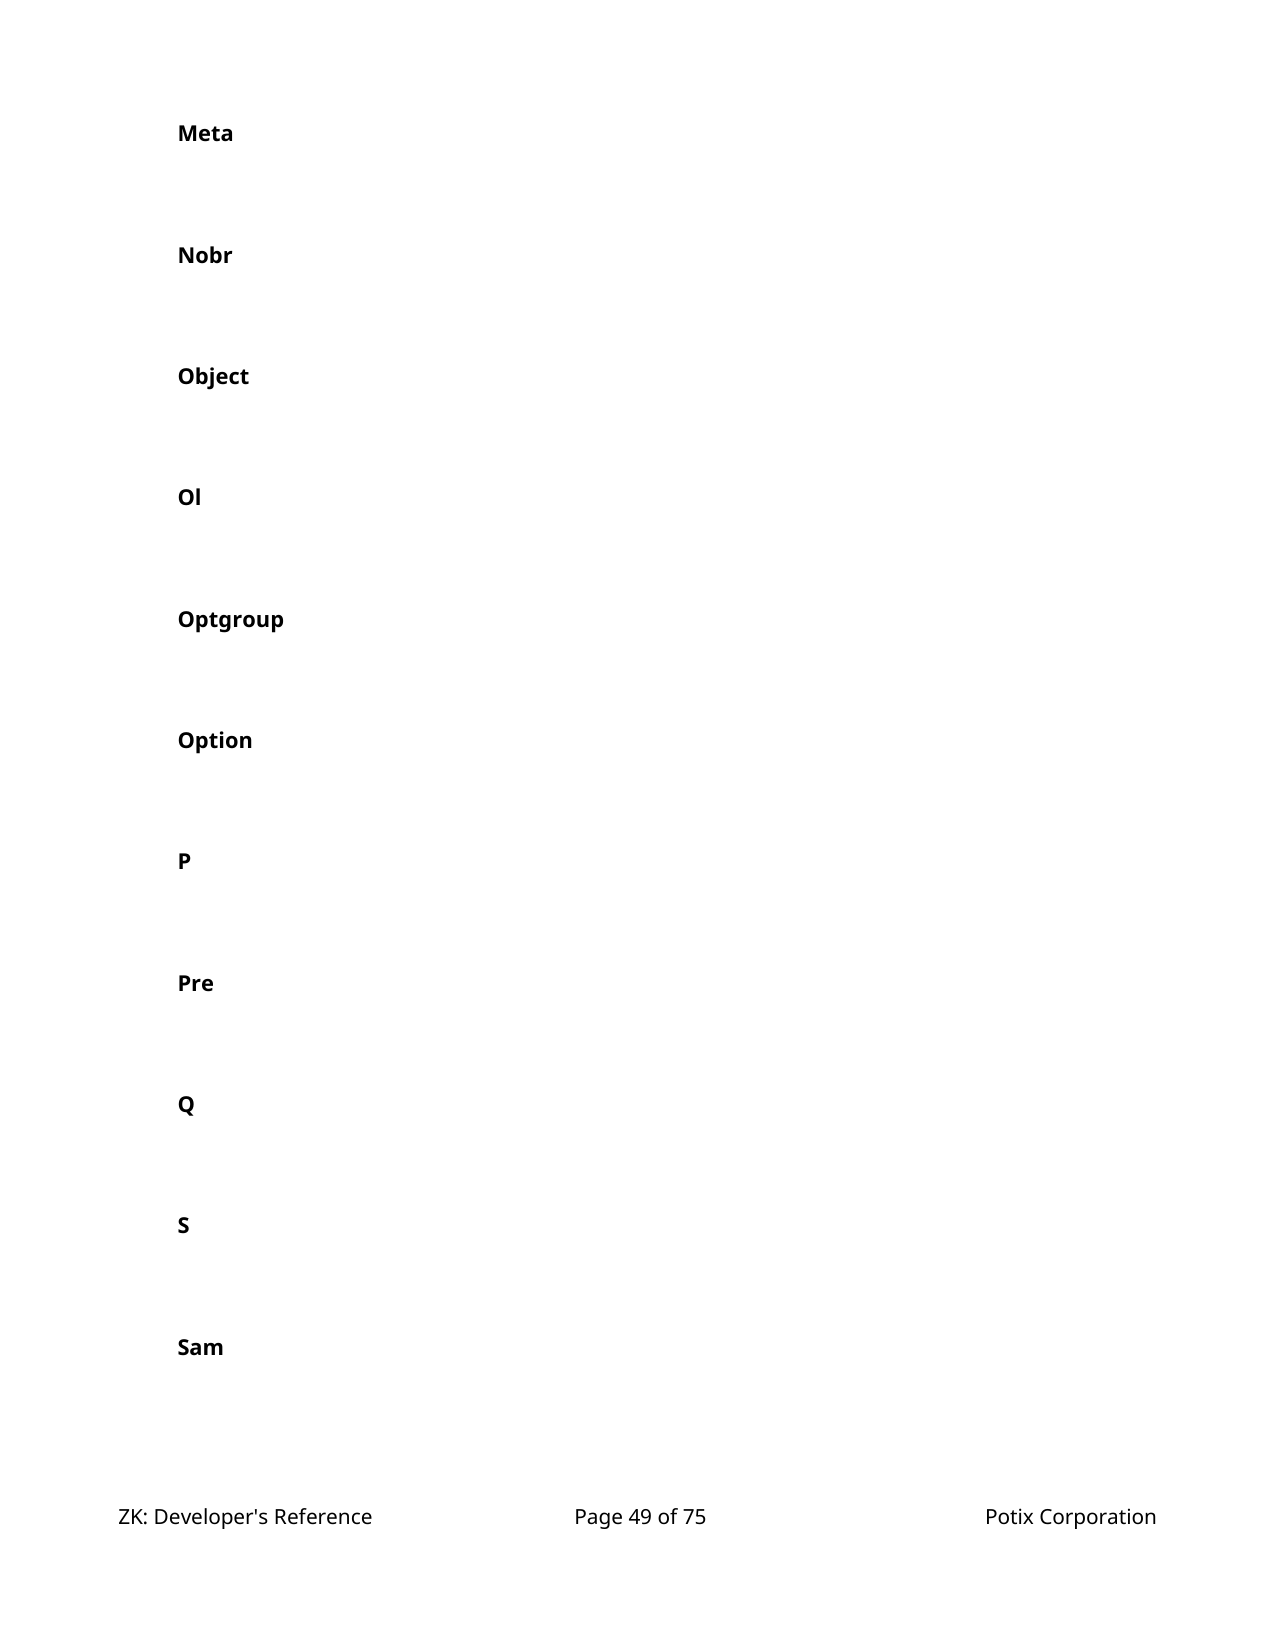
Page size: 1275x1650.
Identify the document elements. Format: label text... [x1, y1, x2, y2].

subtitle Option [177, 725, 1157, 755]
subtitle Ol [177, 482, 1157, 512]
subtitle Sam [177, 1332, 1157, 1362]
subtitle S [177, 1210, 1157, 1240]
subtitle Meta [177, 118, 1157, 148]
subtitle Optgroup [177, 603, 1157, 633]
subtitle P [177, 846, 1157, 876]
subtitle Nobr [177, 239, 1157, 269]
subtitle Object [177, 361, 1157, 391]
subtitle Pre [177, 968, 1157, 998]
subtitle Q [177, 1089, 1157, 1119]
